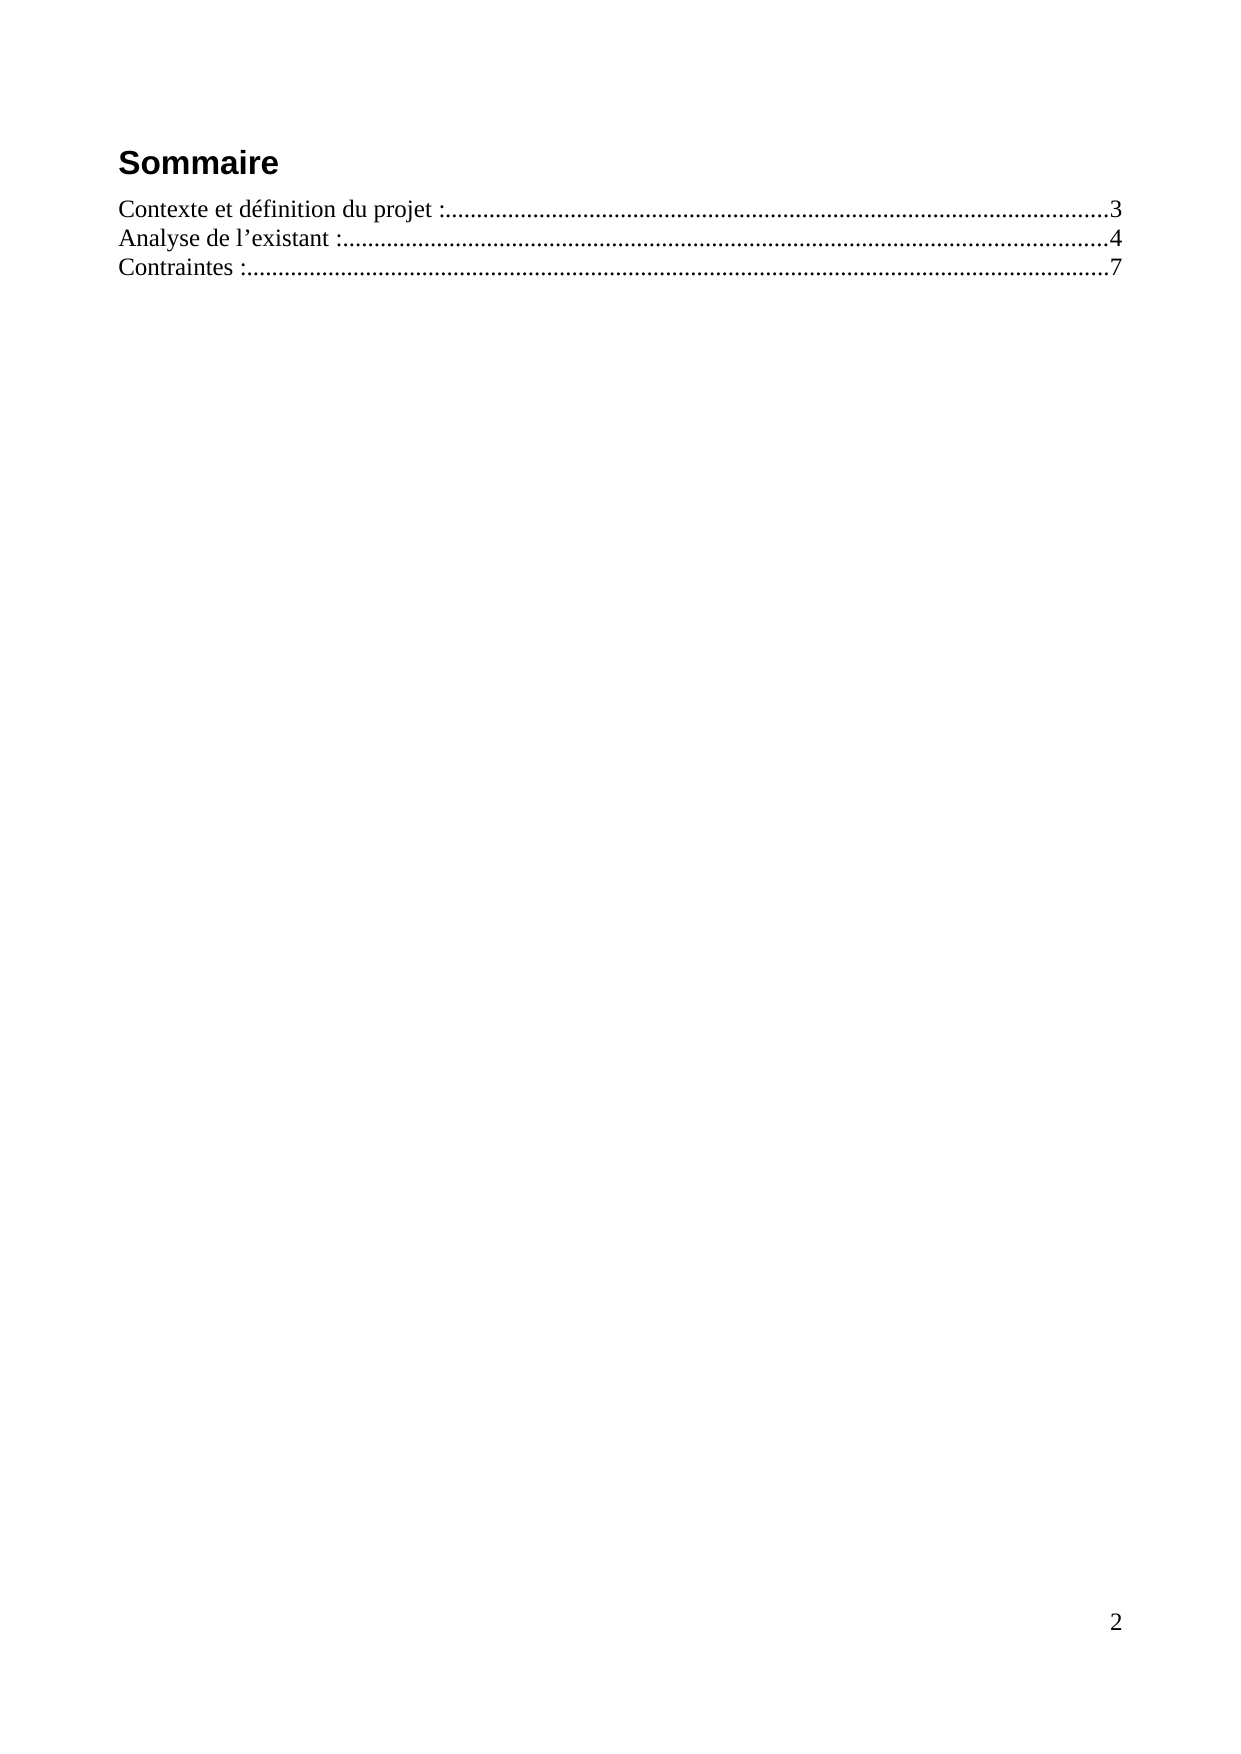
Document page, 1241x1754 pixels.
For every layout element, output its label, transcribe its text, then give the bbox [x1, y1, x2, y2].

text Contraintes : 7 [118, 252, 1122, 280]
text Analyse de l’existant : 4 [118, 223, 1122, 252]
text Contexte et définition du projet : 3 [118, 194, 1122, 223]
subtitle Sommaire [118, 143, 1122, 182]
